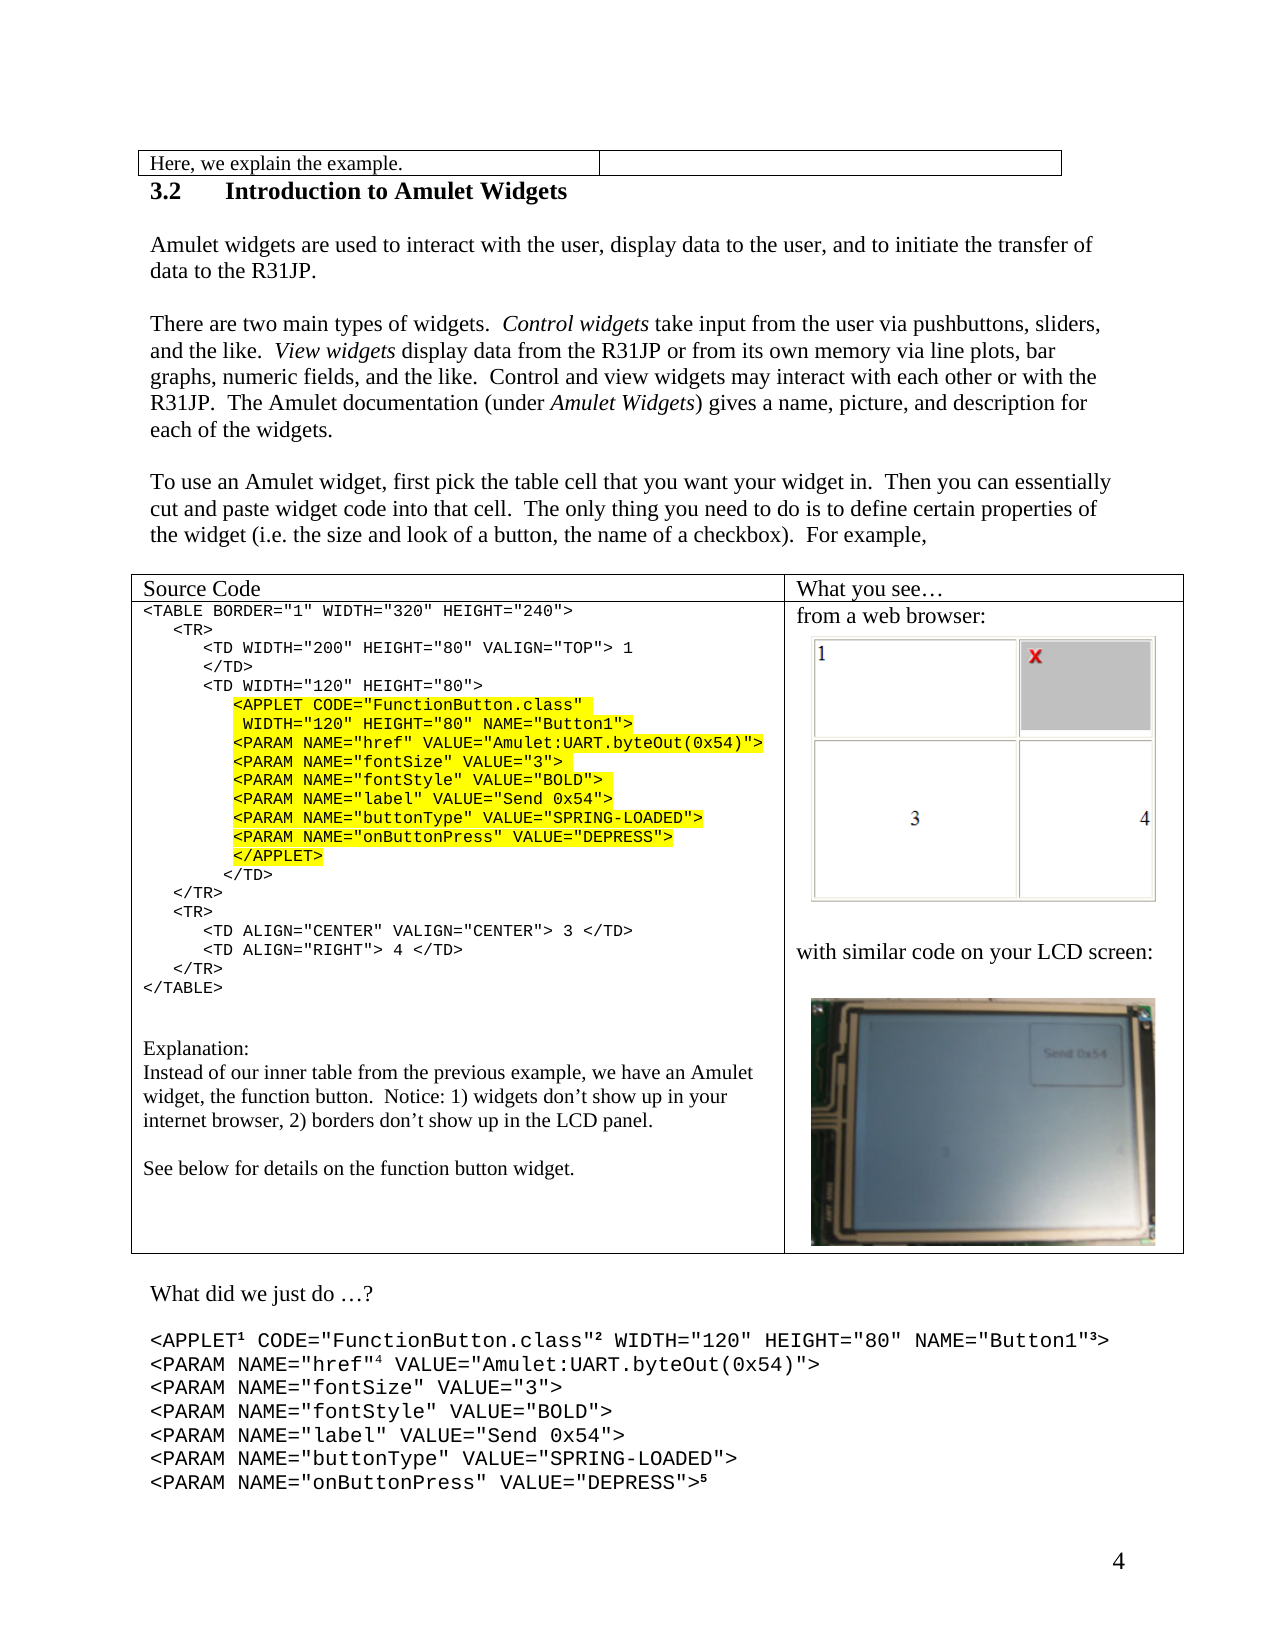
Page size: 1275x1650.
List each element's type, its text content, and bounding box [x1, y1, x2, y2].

text To use an Amulet widget, first pick the table cell that you want your widget in. Then you can essentially cut and paste widget code into that cell. The only thing you need to do is to define certain properties of the widget (i.e. the size and look of a button, the name of a checkbox). For example, [150, 468, 1125, 547]
text <PARAM NAME="href"4 VALUE="Amulet:UART.byteOut(0x54)"> [150, 1354, 1125, 1377]
table_header [600, 151, 1061, 175]
table_header What you see… [785, 575, 1183, 601]
text <APPLET1 CODE="FunctionButton.class"2 WIDTH="120" HEIGHT="80" NAME="Button1"3> [150, 1330, 1125, 1354]
text <PARAM NAME="fontStyle" VALUE="BOLD"> [150, 1401, 1125, 1425]
text <PARAM NAME="onButtonPress" VALUE="DEPRESS">5 [150, 1472, 1125, 1496]
table_header Source Code [132, 575, 784, 601]
table_cell <TABLE BORDER="1" WIDTH="320" HEIGHT="240"> <TR> <TD WIDTH="200" HEIGHT="80" VALIGN="TOP"> 1 </TD> <TD WIDTH="120" HEIGHT="80"> <APPLET CODE="FunctionButton.class" WIDTH="120" HEIGHT="80" NAME="Button1"> <PARAM NAME="href" VALUE="Amulet:UART.byteOut(0x54)"> <PARAM NAME="fontSize" VALUE="3"> <PARAM NAME="fontStyle" VALUE="BOLD"> <PARAM NAME="label" VALUE="Send 0x54"> <PARAM NAME="buttonType" VALUE="SPRING-LOADED"> <PARAM NAME="onButtonPress" VALUE="DEPRESS"> </APPLET> </TD> </TR> <TR> <TD ALIGN="CENTER" VALIGN="CENTER"> 3 </TD> <TD ALIGN="RIGHT"> 4 </TD> </TR> </TABLE> Explanation: Instead of our inner table from the previous example, we have an Amulet widget, the function button. Notice: 1) widgets don’t show up in your internet browser, 2) borders don’t show up in the LCD panel. See below for details on the function button widget. [132, 602, 784, 1253]
text 3.2 Introduction to Amulet Widgets [150, 176, 1125, 205]
text There are two main types of widgets. Control widgets take input from the user via pushbuttons, sliders, and the like. View widgets display data from the R31JP or from its own memory via line plots, bar graphs, numeric fields, and the like. Control and view widgets may interact with each other or with the R31JP. The Amulet documentation (under Amulet Widgets) gives a name, picture, and description for each of the widgets. [150, 310, 1125, 442]
text <PARAM NAME="fontSize" VALUE="3"> [150, 1377, 1125, 1401]
text <PARAM NAME="label" VALUE="Send 0x54"> [150, 1425, 1125, 1448]
text What did we just do …? [150, 1280, 1125, 1306]
text <PARAM NAME="buttonType" VALUE="SPRING-LOADED"> [150, 1448, 1125, 1472]
table_header Here, we explain the example. [139, 151, 599, 175]
picture [811, 998, 1156, 1246]
text Amulet widgets are used to interact with the user, display data to the user, and to initiate the transfer of data to the R31JP. [150, 231, 1125, 284]
table_cell from a web browser: with similar code on your LCD screen: [785, 602, 1183, 1253]
